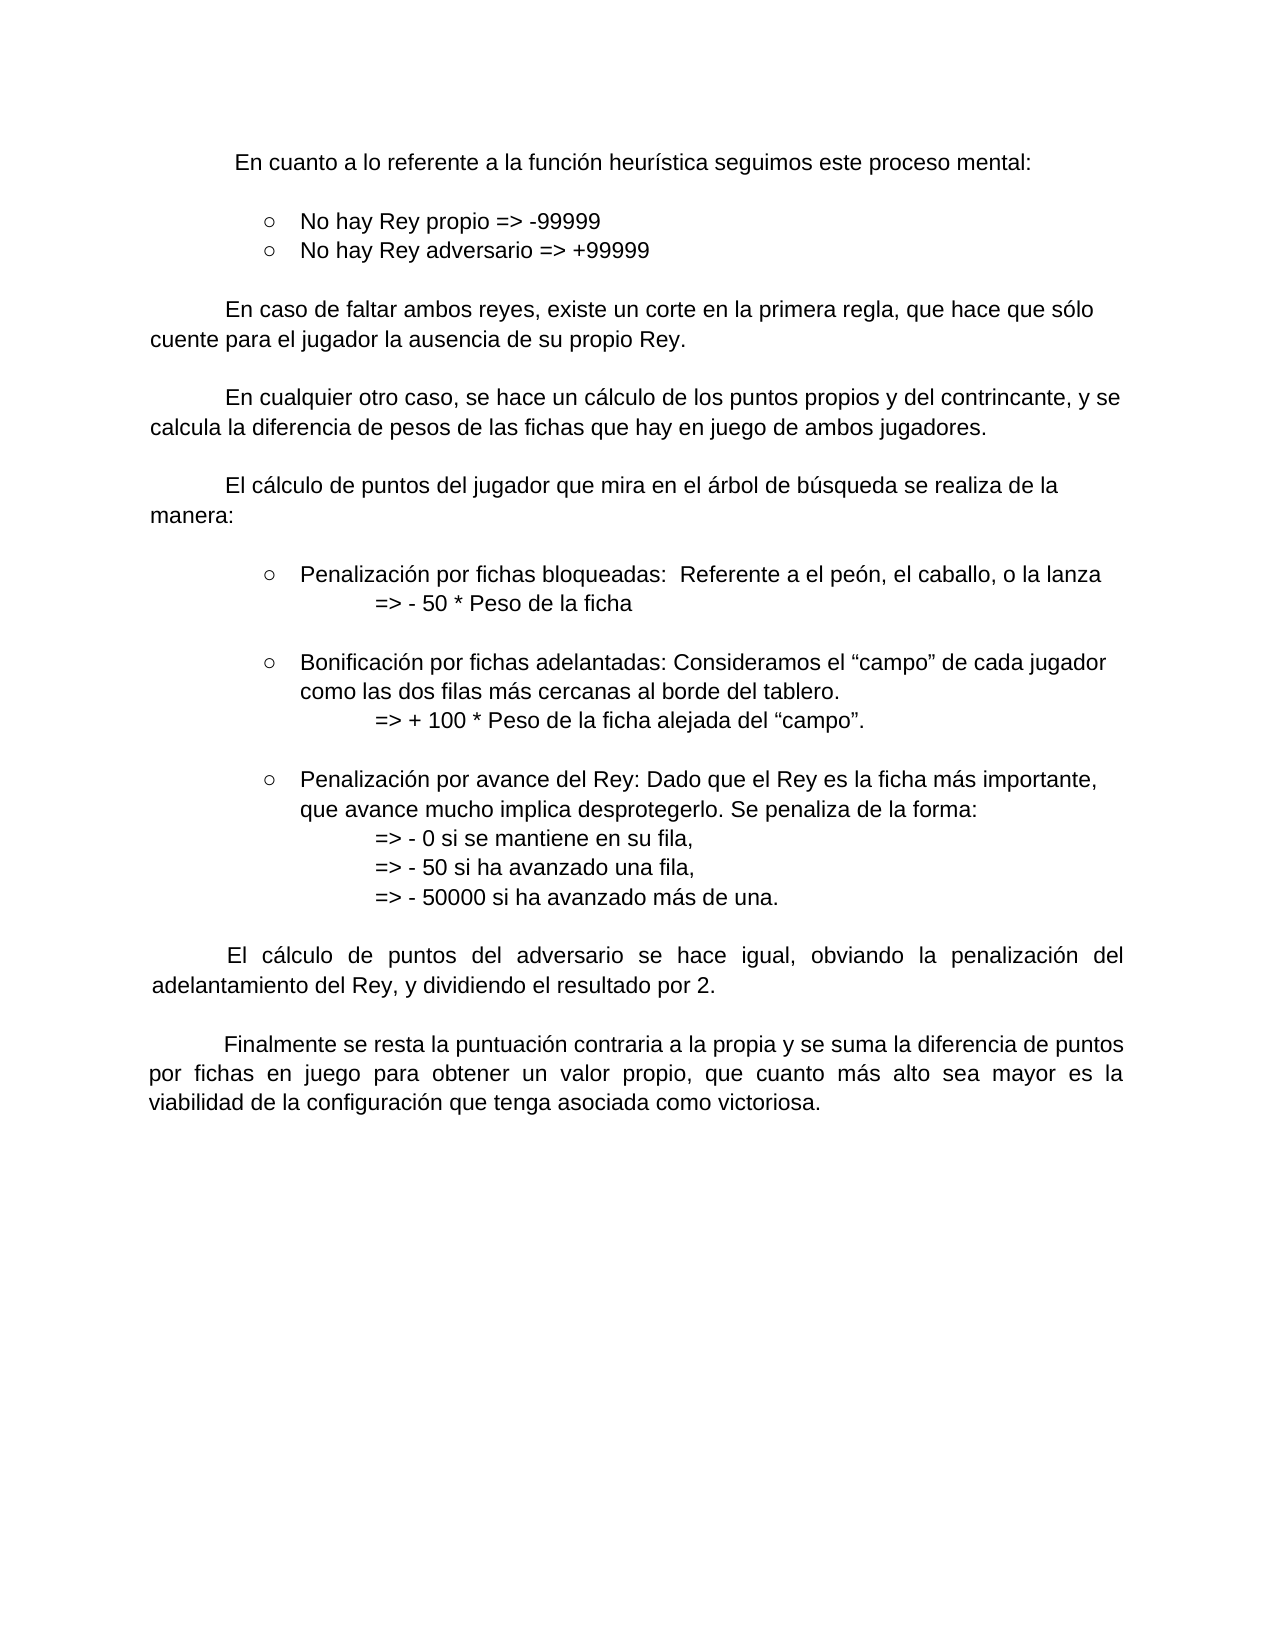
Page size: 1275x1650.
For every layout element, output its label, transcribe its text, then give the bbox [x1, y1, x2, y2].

text El cálculo de puntos del jugador que mira en el árbol de búsqueda se realiza de la manera: [150, 473, 1125, 528]
text En cuanto a lo referente a la función heurística seguimos este proceso mental: [150, 150, 1125, 176]
text => - 0 si se mantiene en su fila, [300, 826, 1125, 851]
text => - 50000 si ha avanzado más de una. [300, 884, 1125, 910]
list Penalización por fichas bloqueadas: Referente a el peón, el caballo, o la lanza [262, 561, 1125, 587]
text Finalmente se resta la puntuación contraria a la propia y se suma la diferencia de puntos por fichas en juego para obtener un valor propio, que cuanto más alto sea mayor es la viabilidad de la configuración que tenga asociada como victoriosa. [148, 1031, 1125, 1116]
text => - 50 * Peso de la ficha [225, 591, 1125, 616]
list Bonificación por fichas adelantadas: Consideramos el “campo” de cada jugador como las dos filas más cercanas al borde del tablero. [262, 649, 1125, 704]
text En cualquier otro caso, se hace un cálculo de los puntos propios y del contrincante, y se calcula la diferencia de pesos de las fichas que hay en juego de ambos jugadores. [150, 385, 1125, 440]
text El cálculo de puntos del adversario se hace igual, obviando la penalización del adelantamiento del Rey, y dividiendo el resultado por 2. [152, 943, 1125, 998]
list No hay Rey adversario => +99999 [262, 238, 1125, 264]
text En caso de faltar ambos reyes, existe un corte en la primera regla, que hace que sólo cuente para el jugador la ausencia de su propio Rey. [150, 297, 1125, 352]
text => - 50 si ha avanzado una fila, [300, 855, 1125, 881]
subtitle No hay Rey propio => -99999 [262, 209, 1125, 234]
text => + 100 * Peso de la ficha alejada del “campo”. [300, 708, 1125, 734]
list Penalización por avance del Rey: Dado que el Rey es la ficha más importante, que avance mucho implica desprotegerlo. Se penaliza de la forma: [262, 767, 1125, 822]
